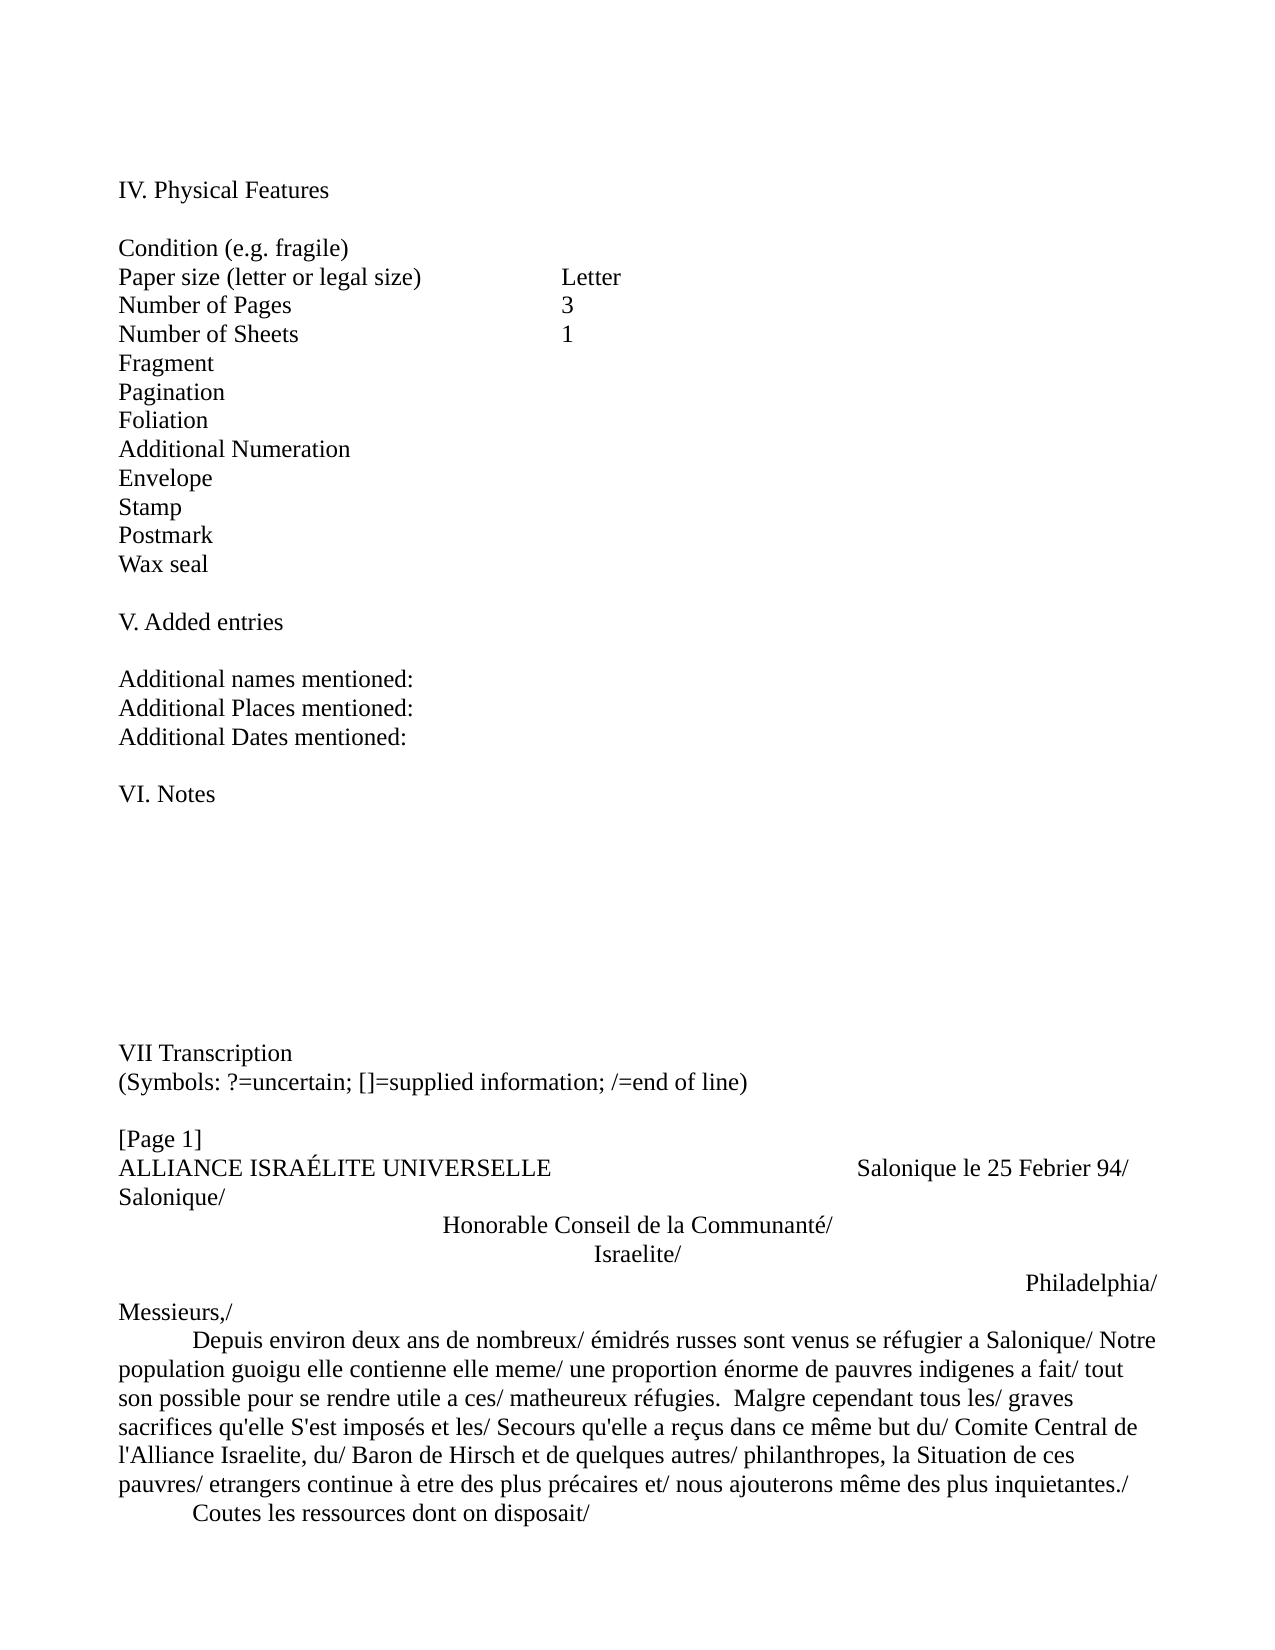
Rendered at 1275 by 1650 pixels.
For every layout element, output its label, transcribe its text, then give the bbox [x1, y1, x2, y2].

text IV. Physical Features [118, 176, 1157, 204]
text Postma rk [118, 521, 1157, 549]
text Envelope [118, 463, 1157, 492]
text [Page 1] [118, 1124, 1157, 1153]
text VII Transcription [118, 1038, 1157, 1067]
text Number of Sheets 1 [118, 319, 1157, 348]
text VI. Notes [118, 779, 1157, 808]
text Additional Numeration [118, 434, 1157, 463]
text Stamp [118, 492, 1157, 521]
text Honorable Conseil de la Communanté/ [118, 1211, 1157, 1239]
text Fragment [118, 348, 1157, 377]
text Salonique/ [118, 1182, 1157, 1211]
text Additional Dates mentioned: [118, 722, 1157, 751]
text Philadelphia/ [118, 1268, 1157, 1297]
text Israelite/ [118, 1239, 1157, 1268]
text Foliation [118, 406, 1157, 434]
text Additional names mentioned: [118, 664, 1157, 693]
text Number of Pages 3 [118, 291, 1157, 319]
text Depuis environ deux ans de nombreux/ émidrés russes sont venus se réfugier a Salonique/ Notre population guoigu elle contienne elle meme/ une proportion énorme de pauvres indigenes a fait/ tout son possible pour se rendre utile a ces/ matheureux réfugies. Malgre cependant tous les/ graves sacrifices qu'elle S'est imposés et les/ Secours qu'elle a reçus dans ce même but du/ Comite Central de l'Alliance Israelite, du/ Baron de Hirsch et de quelques autres/ philanthropes, la Situation de ces pauvres/ etrangers continue à etre des plus précaires et/ nous ajouterons même des plus inquietantes./ [118, 1326, 1157, 1498]
text Coutes les ressources dont on disposait/ [118, 1498, 1157, 1527]
text Pagination [118, 377, 1157, 406]
text Paper size (letter or legal size) Letter [118, 262, 1157, 291]
text Messieurs,/ [118, 1297, 1157, 1326]
text Additional Places mentioned: [118, 693, 1157, 722]
text V. Added entries [118, 607, 1157, 636]
text ALLIANCE ISRAÉLITE UNIVERSELLE Salonique le 25 Febrier 94/ [118, 1153, 1157, 1182]
text Condition (e.g. fragile) [118, 233, 1157, 262]
text (Symbols: ?=uncertain; []=supplied information; /=end of line) [118, 1067, 1157, 1096]
text Wax seal [118, 549, 1157, 578]
